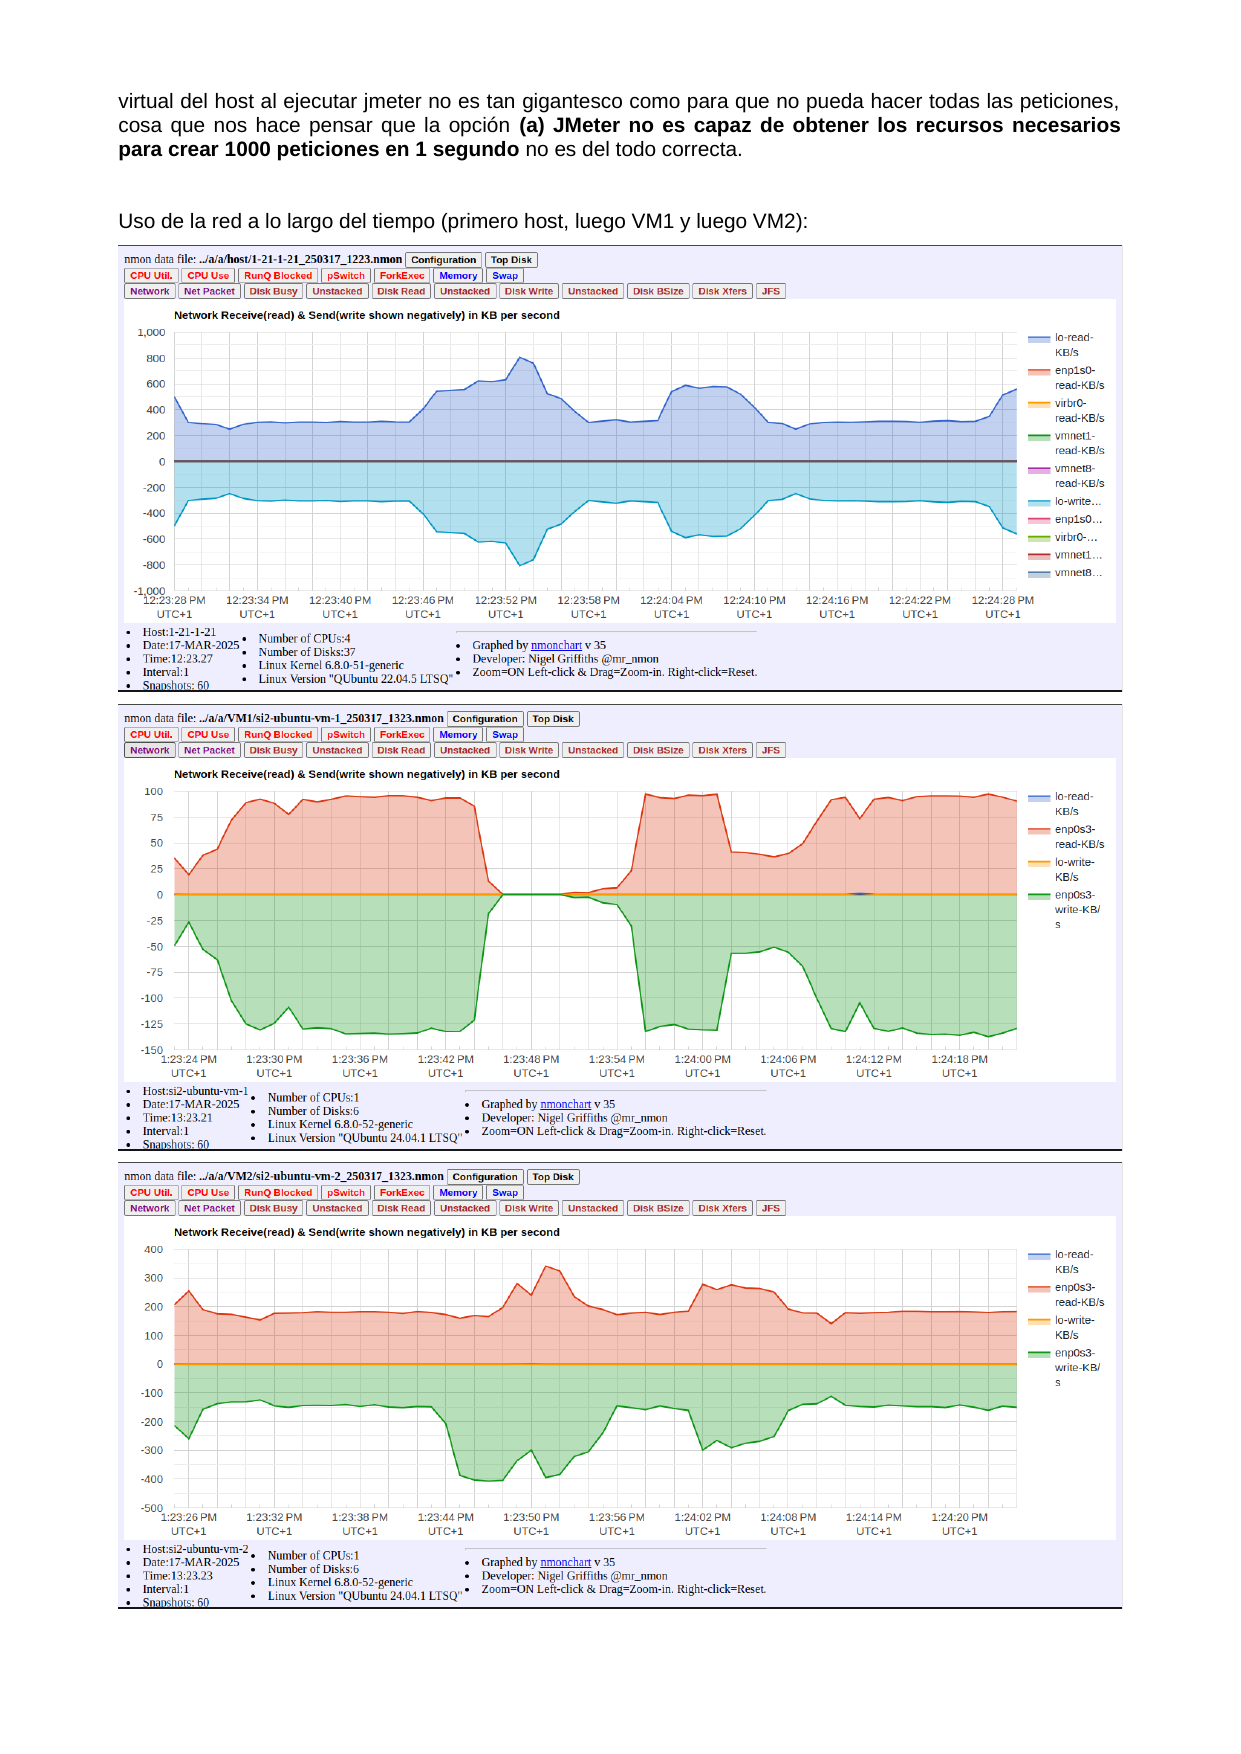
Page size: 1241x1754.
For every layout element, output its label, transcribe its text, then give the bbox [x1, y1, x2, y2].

text virtual del host al ejecutar jmeter no es tan gigantesco como para que no pueda hacer todas las peticiones, cosa que nos hace pensar que la opción (a) JMeter no es capaz de obtener los recursos necesarios para crear 1000 peticiones en 1 segundo no es del todo correcta. [118, 88, 1122, 160]
picture [118, 245, 1123, 692]
picture [118, 1162, 1123, 1609]
text Uso de la red a lo largo del tiempo (primero host, luego VM1 y luego VM2): [118, 209, 1122, 233]
picture [118, 704, 1123, 1151]
